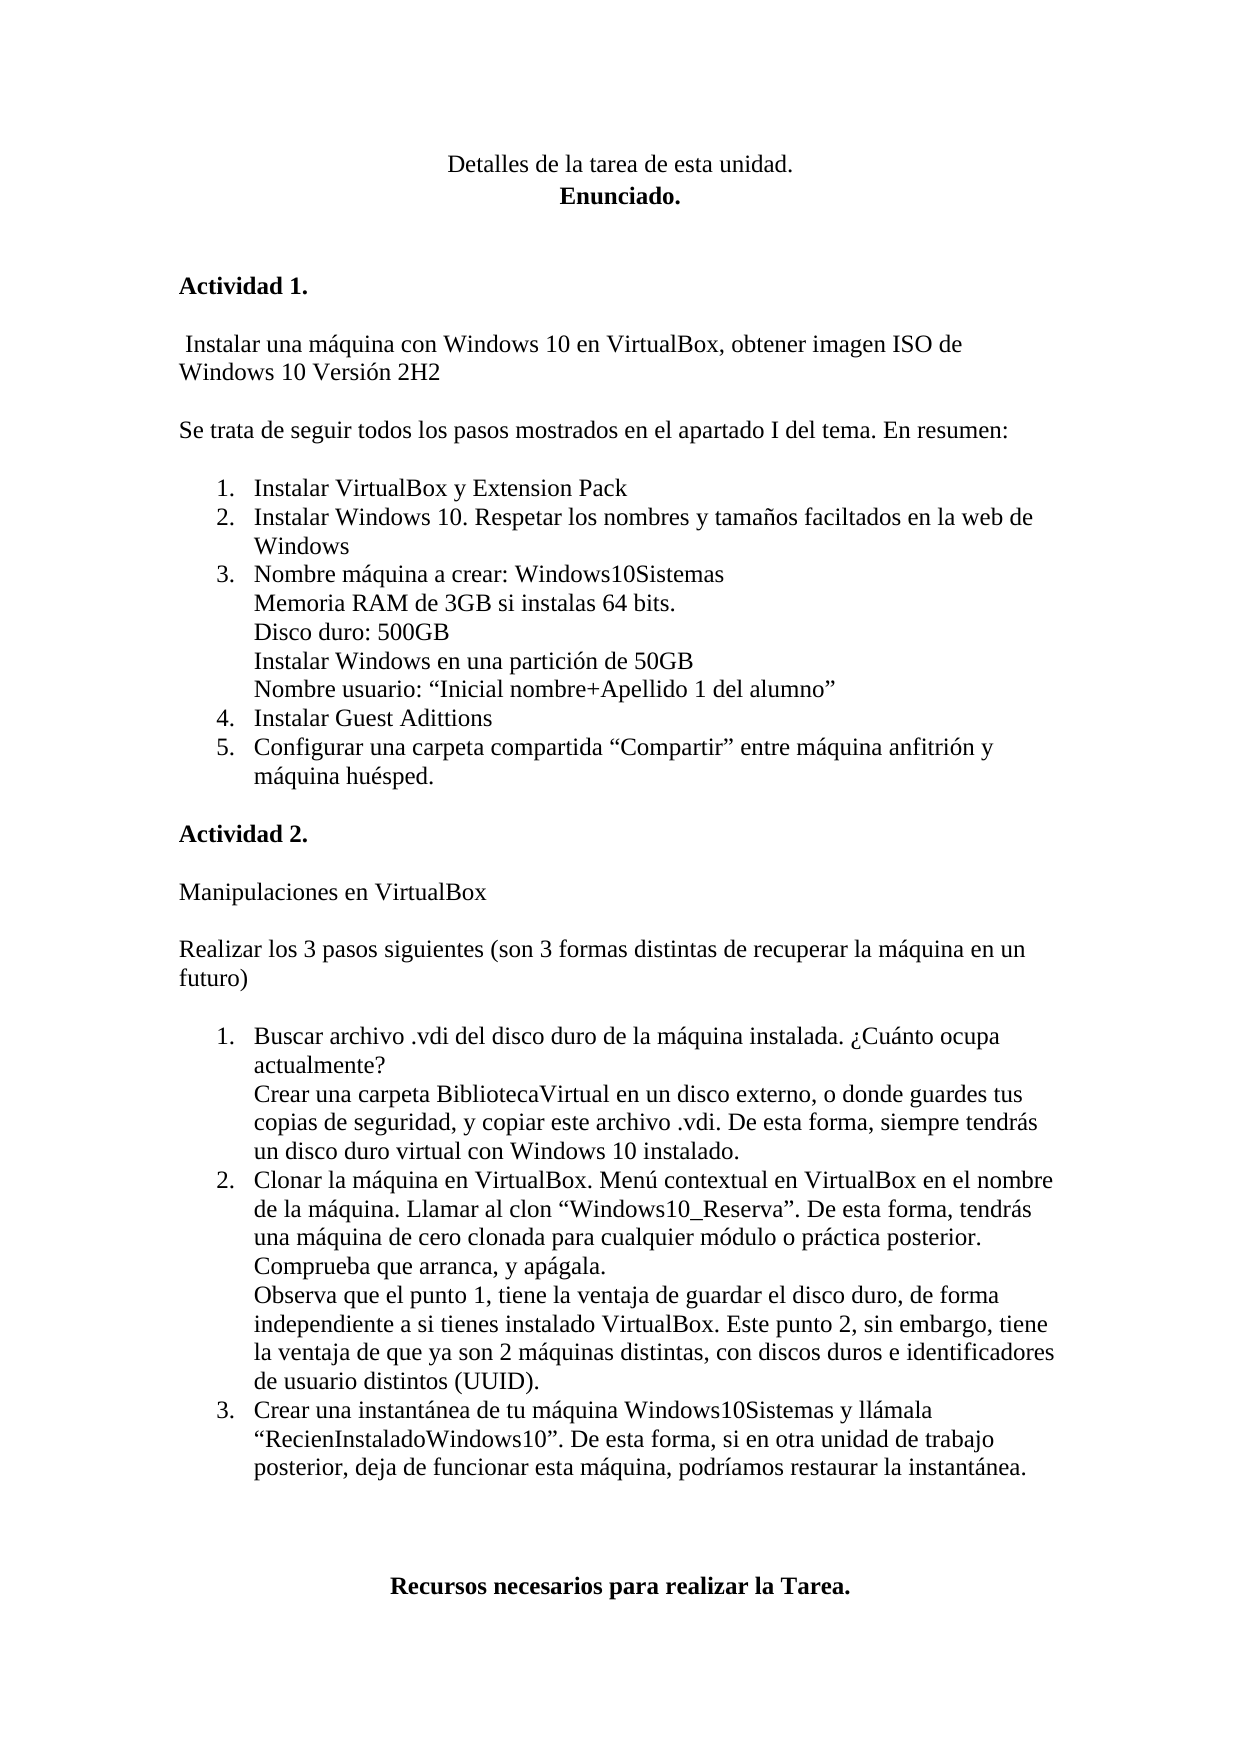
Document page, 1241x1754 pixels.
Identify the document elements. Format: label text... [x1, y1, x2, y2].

table_cell Actividad 1. Instalar una máquina con Windows 10 en VirtualBox, obtener imagen ISO de Windows 10 Versión 2H2 Se trata de seguir todos los pasos mostrados en el apartado I del tema. En resumen: Instalar VirtualBox y Extension Pack Instalar Windows 10. Respetar los nombres y tamaños faciltados en la web de Windows Nombre máquina a crear: Windows10Sistemas Memoria RAM de 3GB si instalas 64 bits. Disco duro: 500GB Instalar Windows en una partición de 50GB Nombre usuario: “Inicial nombre+Apellido 1 del alumno” Instalar Guest Adittions Configurar una carpeta compartida “Compartir” entre máquina anfitrión y máquina huésped. Actividad 2. Manipulaciones en VirtualBox Realizar los 3 pasos siguientes (son 3 formas distintas de recuperar la máquina en un futuro) Buscar archivo .vdi del disco duro de la máquina instalada. ¿Cuánto ocupa actualmente? Crear una carpeta BibliotecaVirtual en un disco externo, o donde guardes tus copias de seguridad, y copiar este archivo .vdi. De esta forma, siempre tendrás un disco duro virtual con Windows 10 instalado. Clonar la máquina en VirtualBox. Menú contextual en VirtualBox en el nombre de la máquina. Llamar al clon “Windows10_Reserva”. De esta forma, tendrás una máquina de cero clonada para cualquier módulo o práctica posterior. Comprueba que arranca, y apágala. Observa que el punto 1, tiene la ventaja de guardar el disco duro, de forma independiente a si tienes instalado VirtualBox. Este punto 2, sin embargo, tiene la ventaja de que ya son 2 máquinas distintas, con discos duros e identificadores de usuario distintos (UUID). Crear una instantánea de tu máquina Windows10Sistemas y llámala “RecienInstaladoWindows10”. De esta forma, si en otra unidad de trabajo posterior, deja de funcionar esta máquina, podríamos restaurar la instantánea. [177, 211, 1063, 1512]
table_cell Recursos necesarios para realizar la Tarea. [177, 1512, 1063, 1601]
table_header Detalles de la tarea de esta unidad. [177, 148, 1063, 179]
table_cell Enunciado. [177, 180, 1063, 211]
